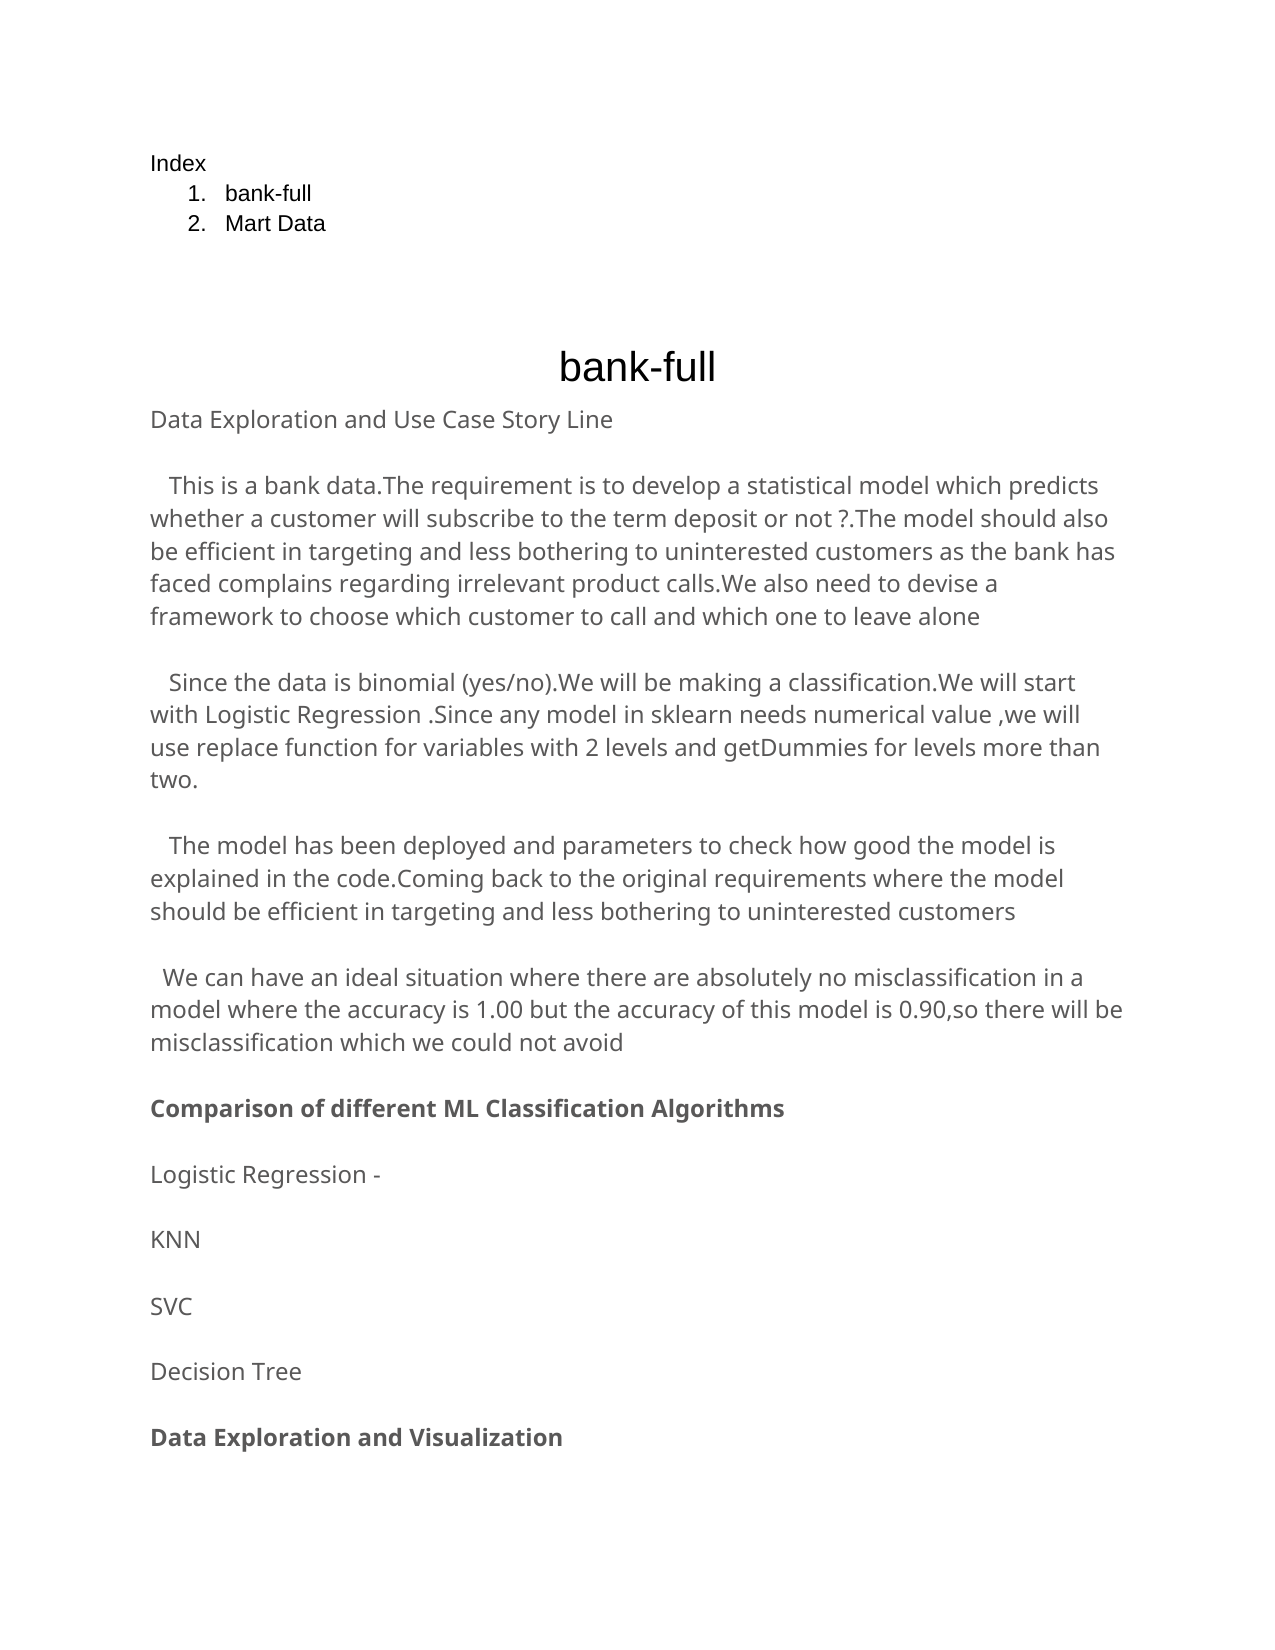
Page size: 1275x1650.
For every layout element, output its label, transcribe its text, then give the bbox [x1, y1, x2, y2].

text The model has been deployed and parameters to check how good the model is explained in the code.Coming back to the original requirements where the model should be efficient in targeting and less bothering to uninterested customers [150, 829, 1125, 927]
text Logistic Regression - [150, 1157, 1125, 1190]
text SVC [150, 1289, 1125, 1322]
list bank-full [187, 180, 1125, 207]
text Data Exploration and Use Case Story Line [150, 403, 1125, 436]
text KNN [150, 1223, 1125, 1256]
text Index [150, 150, 1125, 176]
text Comparison of different ML Classification Algorithms [150, 1091, 1125, 1124]
list Mart Data [187, 210, 1125, 237]
subtitle bank-full [150, 343, 1125, 391]
text Decision Tree [150, 1355, 1125, 1388]
text Data Exploration and Visualization [150, 1421, 1125, 1454]
text Since the data is binomial (yes/no).We will be making a classification.We will start with Logistic Regression .Since any model in sklearn needs numerical value ,we will use replace function for variables with 2 levels and getDummies for levels more than two. [150, 665, 1125, 796]
text We can have an ideal situation where there are absolutely no misclassification in a model where the accuracy is 1.00 but the accuracy of this model is 0.90,so there will be misclassification which we could not avoid [150, 960, 1125, 1058]
text This is a bank data.The requirement is to develop a statistical model which predicts whether a customer will subscribe to the term deposit or not ?.The model should also be efficient in targeting and less bothering to uninterested customers as the bank has faced complains regarding irrelevant product calls.We also need to devise a framework to choose which customer to call and which one to leave alone [150, 469, 1125, 632]
